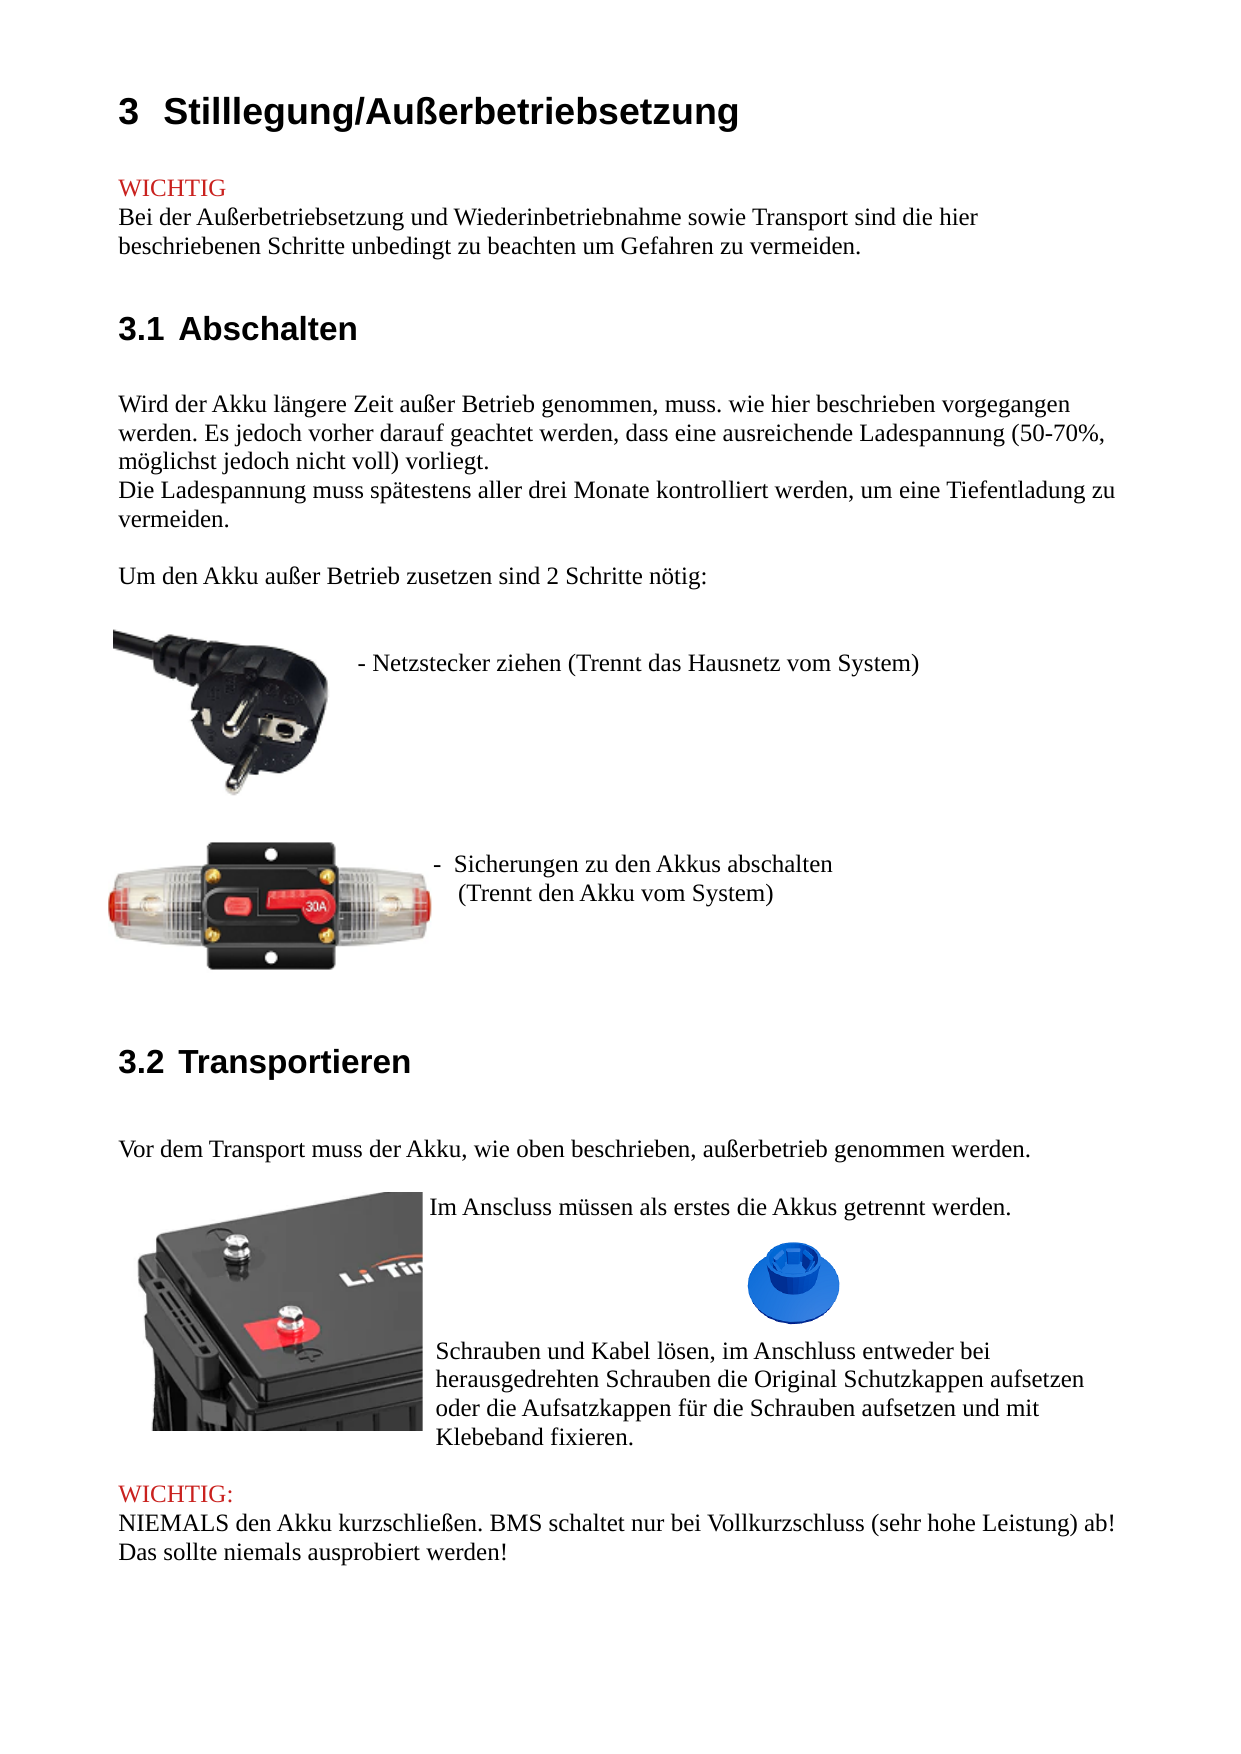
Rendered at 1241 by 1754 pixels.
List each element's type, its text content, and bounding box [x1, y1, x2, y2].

picture [107, 838, 433, 973]
text - Netzstecker ziehen (Trennt das Hausnetz vom System) [331, 648, 1122, 676]
text Klebeband fixieren. [118, 1422, 1122, 1451]
text herausgedrehten Schrauben die Original Schutzkappen aufsetzen [423, 1364, 1122, 1393]
text NIEMALS den Akku kurzschließen. BMS schaltet nur bei Vollkurzschluss (sehr hohe Leistung) ab! Das sollte niemals ausprobiert werden! [118, 1508, 1122, 1566]
picture [113, 620, 331, 797]
text Im Anscluss müssen als erstes die Akkus getrennt werden. [423, 1192, 1122, 1221]
subtitle Transportieren [118, 1042, 1122, 1081]
text Schrauben und Kabel lösen, im Anschluss entweder bei [423, 1336, 1122, 1364]
subtitle Abschalten [118, 309, 1122, 348]
text WICHTIG [118, 173, 1122, 202]
text (Trennt den Akku vom System) [433, 878, 1122, 906]
text Um den Akku außer Betrieb zusetzen sind 2 Schritte nötig: [118, 561, 1122, 590]
picture [744, 1239, 843, 1326]
text Wird der Akku längere Zeit außer Betrieb genommen, muss. wie hier beschrieben vorgegangen werden. Es jedoch vorher darauf geachtet werden, dass eine ausreichende Ladespannung (50-70%, möglichst jedoch nicht voll) vorliegt. [118, 389, 1122, 475]
subtitle Stilllegung/Außerbetriebsetzung [118, 89, 1122, 132]
text Bei der Außerbetriebsetzung und Wiederinbetriebnahme sowie Transport sind die hier beschriebenen Schritte unbedingt zu beachten um Gefahren zu vermeiden. [118, 202, 1122, 260]
text - Sicherungen zu den Akkus abschalten [433, 849, 1122, 878]
picture [107, 1192, 423, 1431]
text oder die Aufsatzkappen für die Schrauben aufsetzen und mit [423, 1393, 1122, 1422]
text WICHTIG: [118, 1479, 1122, 1508]
text Die Ladespannung muss spätestens aller drei Monate kontrolliert werden, um eine Tiefentladung zu vermeiden. [118, 475, 1122, 533]
text Vor dem Transport muss der Akku, wie oben beschrieben, außerbetrieb genommen werden. [118, 1134, 1122, 1163]
